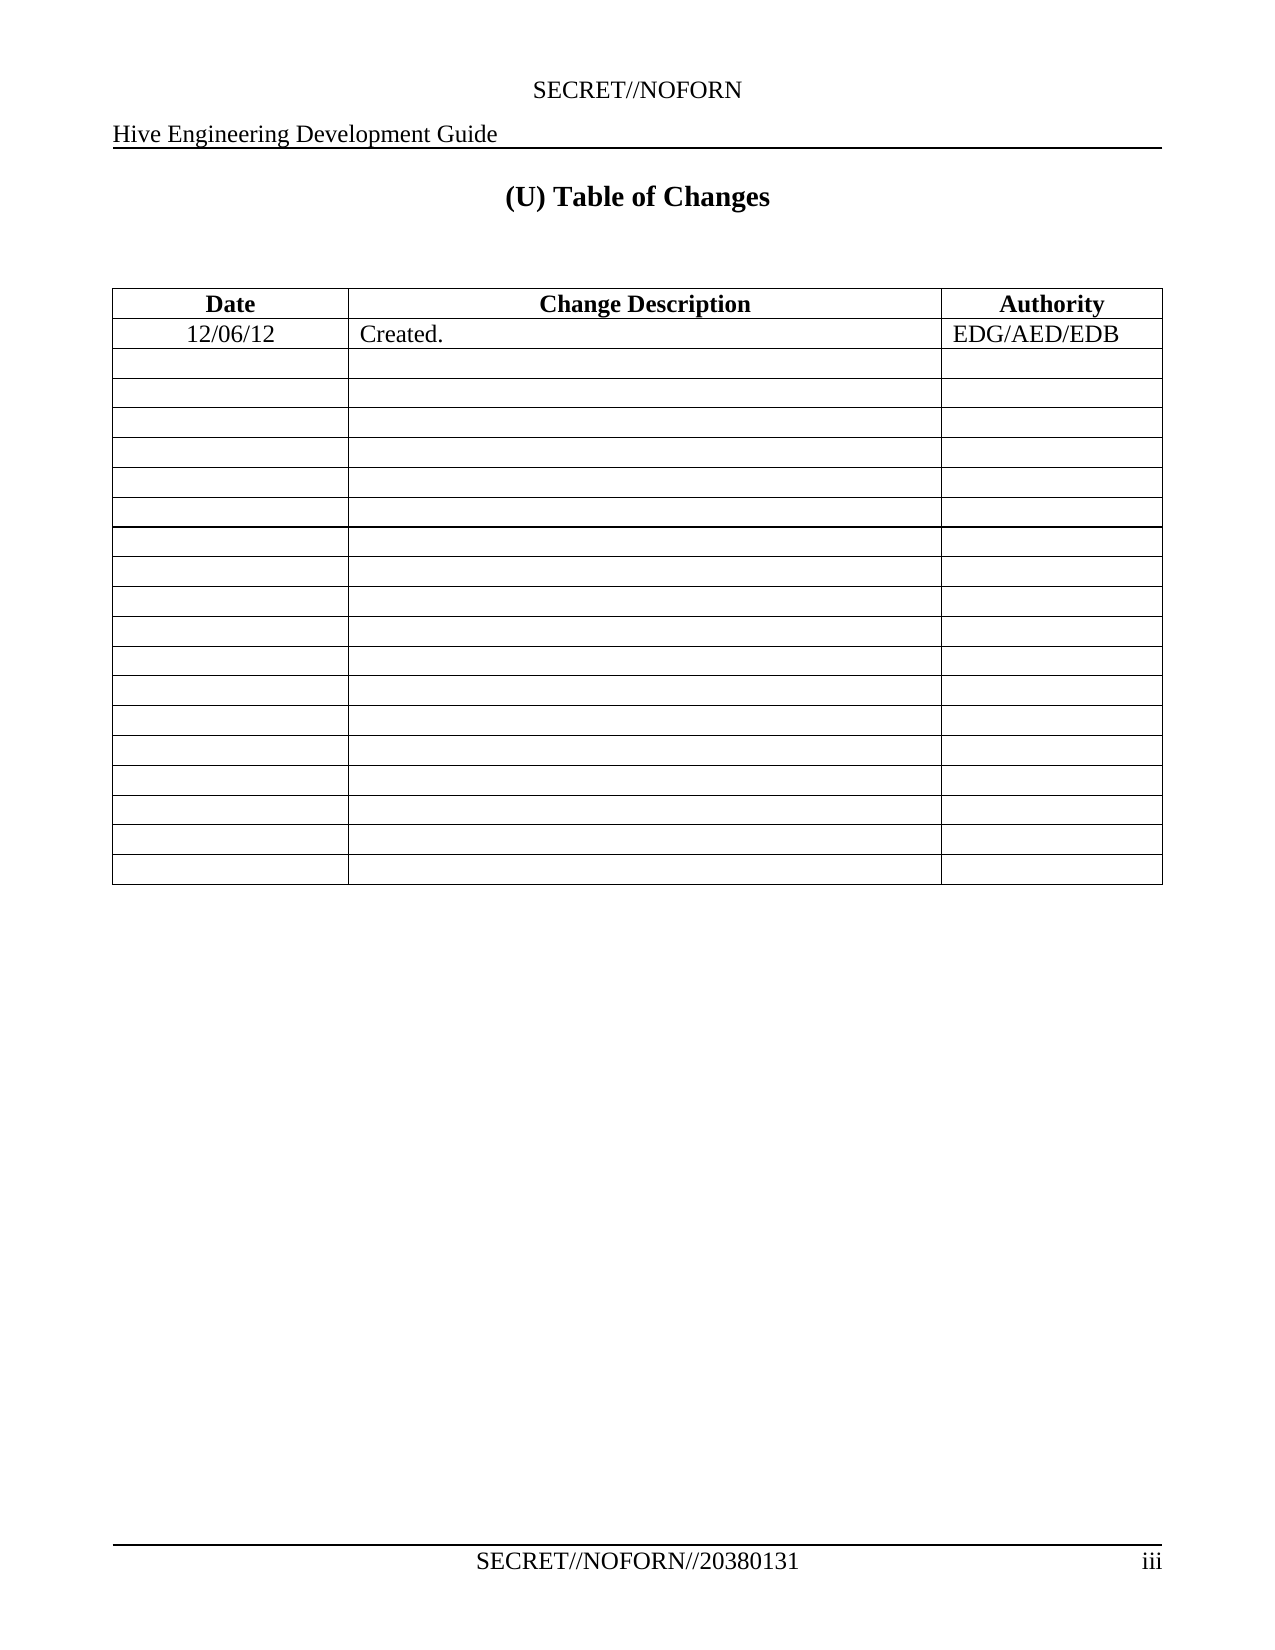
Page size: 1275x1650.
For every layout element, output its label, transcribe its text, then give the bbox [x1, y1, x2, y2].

table_cell [942, 528, 1162, 556]
table_cell [349, 379, 941, 407]
table_cell [349, 438, 941, 467]
table_cell [349, 557, 941, 586]
table_cell [349, 647, 941, 675]
table_cell [942, 617, 1162, 646]
table_cell Created. [349, 319, 941, 348]
table_cell [113, 557, 348, 586]
table_cell [349, 587, 941, 616]
table_cell [349, 855, 941, 884]
table_cell [942, 468, 1162, 497]
table_cell [942, 498, 1162, 526]
table_cell [113, 766, 348, 794]
table_cell [349, 676, 941, 705]
table_cell [942, 706, 1162, 735]
table_cell [113, 379, 348, 407]
table_cell [113, 706, 348, 735]
table_cell [942, 587, 1162, 616]
table_cell [942, 557, 1162, 586]
table_cell [349, 796, 941, 824]
table_cell [113, 587, 348, 616]
table_cell [113, 528, 348, 556]
table_cell [349, 349, 941, 377]
table_cell [942, 825, 1162, 854]
table_cell [349, 498, 941, 526]
table_cell [113, 617, 348, 646]
table_cell [113, 438, 348, 467]
table_cell [349, 468, 941, 497]
table_header Change Description [349, 289, 941, 318]
table_cell [113, 855, 348, 884]
table_cell [113, 647, 348, 675]
table_cell [113, 349, 348, 377]
table_cell [349, 706, 941, 735]
table_cell [113, 498, 348, 526]
table_cell [942, 379, 1162, 407]
table_cell [349, 766, 941, 794]
table_cell [113, 736, 348, 765]
table_cell 12/06/12 [113, 319, 348, 348]
table_cell [113, 408, 348, 437]
table_cell [942, 796, 1162, 824]
table_cell [349, 825, 941, 854]
table_cell EDG/AED/EDB [942, 319, 1162, 348]
table_cell [349, 617, 941, 646]
table_cell [113, 676, 348, 705]
table_cell [349, 736, 941, 765]
table_cell [349, 528, 941, 556]
table_cell [942, 855, 1162, 884]
table_cell [942, 408, 1162, 437]
table_cell [942, 349, 1162, 377]
table_cell [942, 676, 1162, 705]
title (U) Table of Changes [112, 179, 1162, 213]
table_cell [942, 438, 1162, 467]
table_cell [942, 647, 1162, 675]
table_cell [113, 825, 348, 854]
table_cell [113, 796, 348, 824]
table_header Authority [942, 289, 1162, 318]
table_cell [942, 766, 1162, 794]
table_cell [942, 736, 1162, 765]
table_header Date [113, 289, 348, 318]
table_cell [113, 468, 348, 497]
table_cell [349, 408, 941, 437]
